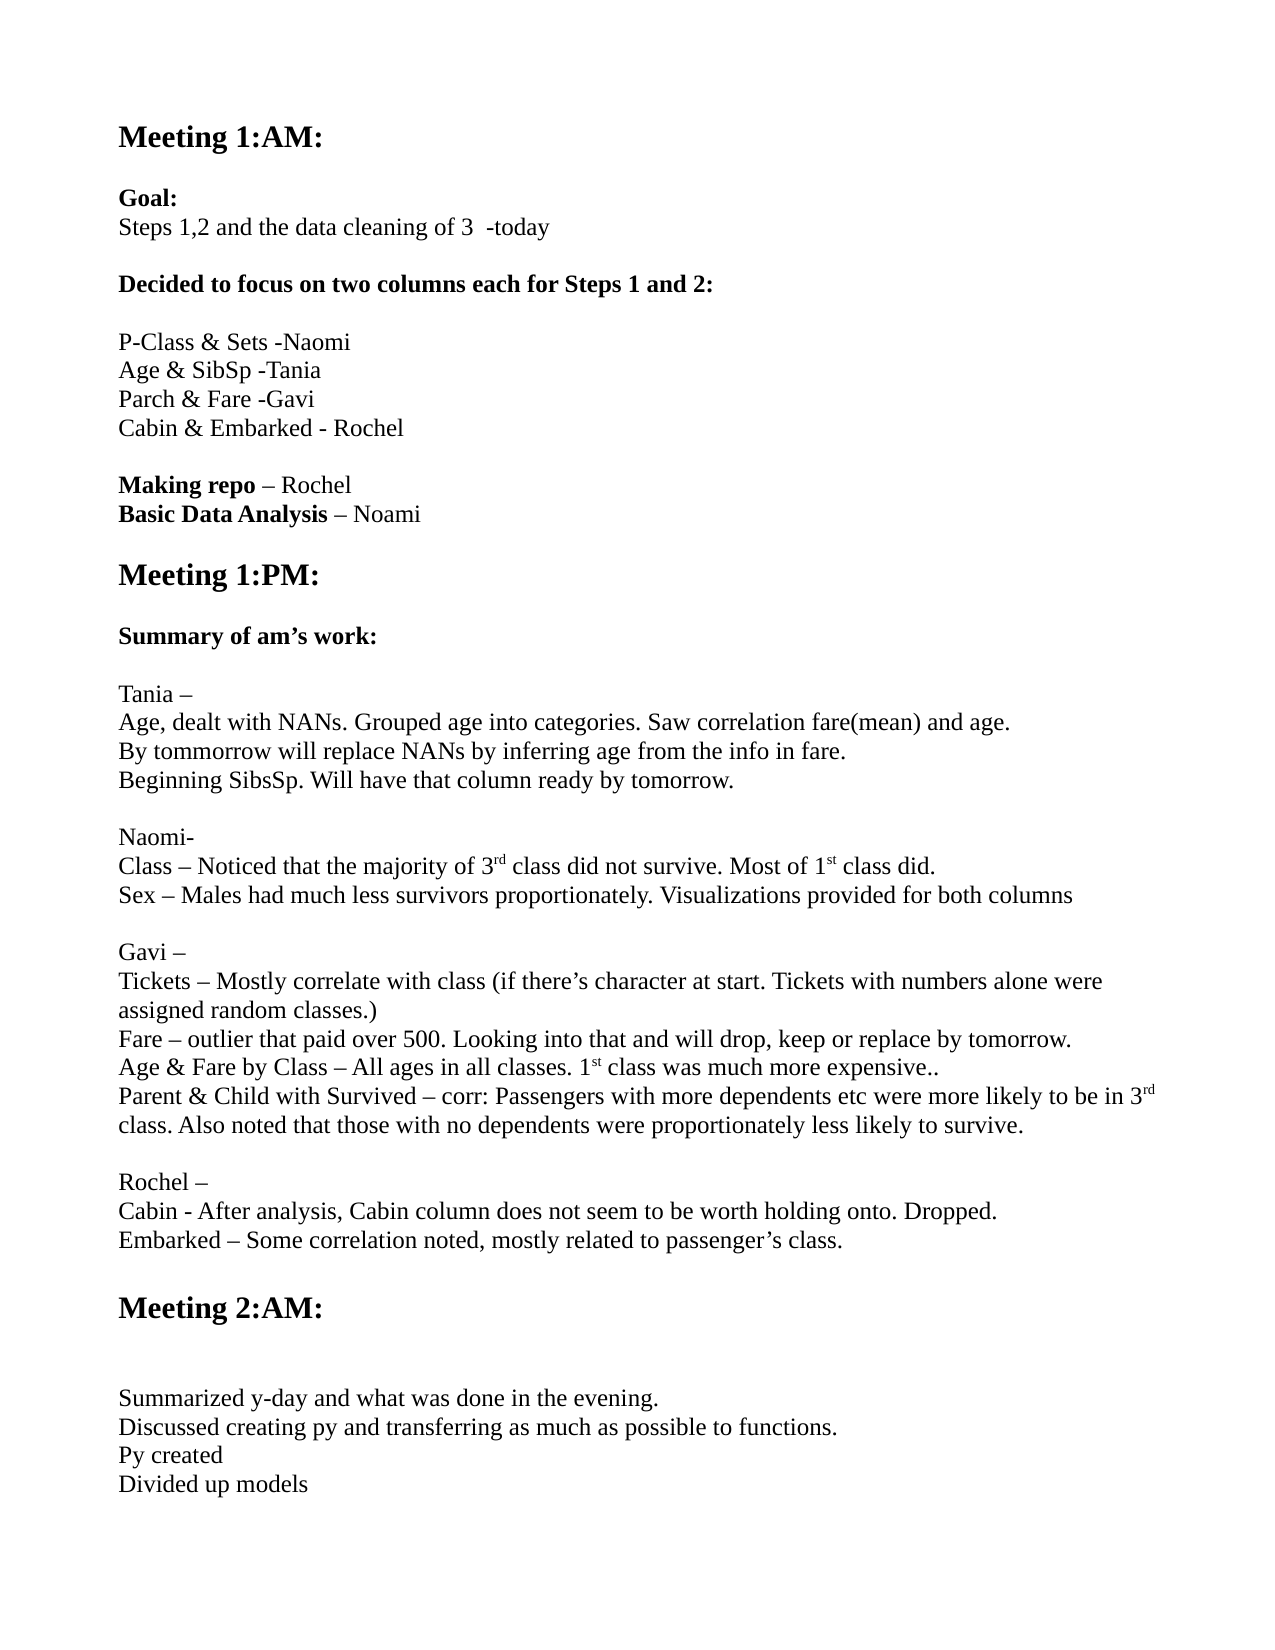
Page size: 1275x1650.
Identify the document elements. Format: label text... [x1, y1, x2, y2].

text Age & SibSp -Tania [118, 355, 1157, 384]
text Age, dealt with NANs. Grouped age into categories. Saw correlation fare(mean) and age. [118, 707, 1157, 736]
text Discussed creating py and transferring as much as possible to functions. [118, 1412, 1157, 1441]
text Summary of am’s work: [118, 621, 1157, 650]
text Class – Noticed that the majority of 3rd class did not survive. Most of 1st class did. [118, 851, 1157, 880]
text Goal: [118, 183, 1157, 212]
text Parent & Child with Survived – corr: Passengers with more dependents etc were more likely to be in 3rd class. Also noted that those with no dependents were proportionately less likely to survive. [118, 1081, 1157, 1139]
text Decided to focus on two columns each for Steps 1 and 2: [118, 269, 1157, 298]
text Tania – [118, 679, 1157, 707]
text Beginning SibsSp. Will have that column ready by tomorrow. [118, 765, 1157, 794]
text Meeting 1:PM: [118, 557, 1157, 592]
text Sex – Males had much less survivors proportionately. Visualizations provided for both columns [118, 880, 1157, 909]
text Rochel – [118, 1167, 1157, 1196]
text Fare – outlier that paid over 500. Looking into that and will drop, keep or replace by tomorrow. [118, 1024, 1157, 1052]
text Embarked – Some correlation noted, mostly related to passenger’s class. [118, 1225, 1157, 1254]
text Summarized y-day and what was done in the evening. [118, 1383, 1157, 1412]
text Meeting 1:AM: [118, 118, 1157, 154]
text Naomi- [118, 822, 1157, 851]
text Age & Fare by Class – All ages in all classes. 1st class was much more expensive.. [118, 1052, 1157, 1081]
text Cabin & Embarked - Rochel [118, 413, 1157, 442]
text Parch & Fare -Gavi [118, 384, 1157, 413]
text Steps 1,2 and the data cleaning of 3 -today [118, 212, 1157, 240]
text Cabin - After analysis, Cabin column does not seem to be worth holding onto. Dropped. [118, 1196, 1157, 1225]
text Basic Data Analysis – Noami [118, 499, 1157, 528]
text Py created [118, 1441, 1157, 1469]
text Making repo – Rochel [118, 470, 1157, 499]
text Tickets – Mostly correlate with class (if there’s character at start. Tickets with numbers alone were assigned random classes.) [118, 966, 1157, 1024]
text Gavi – [118, 937, 1157, 966]
text P-Class & Sets -Naomi [118, 327, 1157, 355]
text By tommorrow will replace NANs by inferring age from the info in fare. [118, 736, 1157, 765]
text Meeting 2:AM: [118, 1290, 1157, 1326]
text Divided up models [118, 1469, 1157, 1498]
